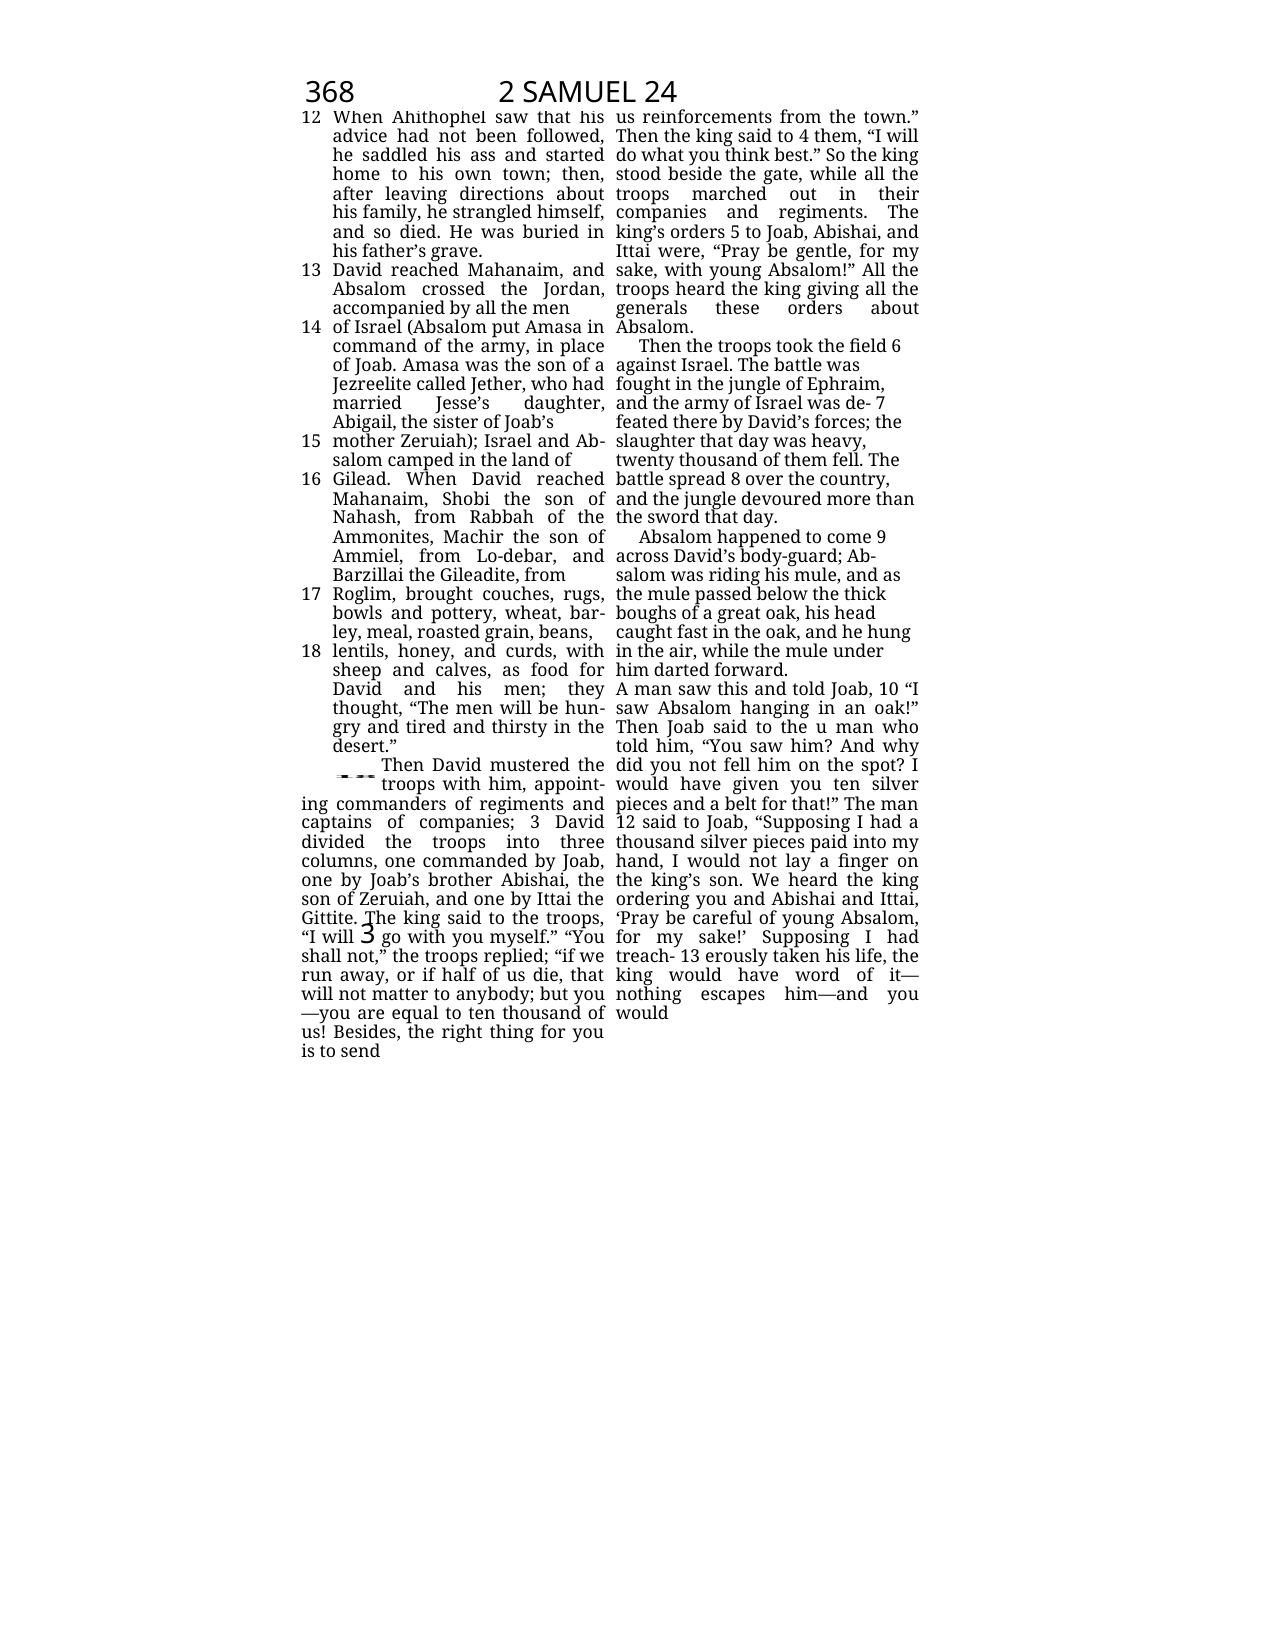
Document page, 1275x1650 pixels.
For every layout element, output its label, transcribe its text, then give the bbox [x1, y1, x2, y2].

list David reached Mahanaim, and Absalom crossed the Jor­dan, accompanied by all the men [301, 261, 605, 318]
text us reinforcements from the town.” Then the king said to 4 them, “I will do what you think best.” So the king stood beside the gate, while all the troops marched out in their companies and regiments. The king’s orders 5 to Joab, Abishai, and Ittai were, “Pray be gentle, for my sake, with young Absalom!” All the troops heard the king giving all the generals these orders about Absalom. [616, 108, 919, 337]
text Absalom happened to come 9 across David’s body-guard; Ab­salom was riding his mule, and as the mule passed below the thick boughs of a great oak, his head caught fast in the oak, and he hung in the air, while the mule under him darted forward. [616, 528, 919, 680]
list Roglim, brought couches, rugs, bowls and pottery, wheat, bar­ley, meal, roasted grain, beans, [301, 585, 605, 642]
list lentils, honey, and curds, with sheep and calves, as food for David and his men; they thought, “The men will be hun­gry and tired and thirsty in the desert.” [301, 642, 605, 757]
list of Israel (Absalom put Amasa in command of the army, in place of Joab. Amasa was the son of a Jezreelite called Jether, who had married Jesse’s daugh­ter, Abigail, the sister of Joab’s [301, 318, 605, 432]
text A man saw this and told Joab, 10 “I saw Absalom hanging in an oak!” Then Joab said to the u man who told him, “You saw him? And why did you not fell him on the spot? I would have given you ten silver pieces and a belt for that!” The man 12 said to Joab, “Supposing I had a thousand silver pieces paid into my hand, I would not lay a finger on the king’s son. We heard the king ordering you and Abishai and Ittai, ‘Pray be care­ful of young Absalom, for my sake!’ Supposing I had treach- 13 erously taken his life, the king would have word of it—nothing escapes him—and you would [616, 680, 919, 1023]
list Gilead. When David reached Mahanaim, Shobi the son of Nahash, from Rabbah of the Ammonites, Machir the son of Ammiel, from Lo-debar, and Barzillai the Gileadite, from [301, 471, 605, 585]
text Then the troops took the field 6 against Israel. The battle was fought in the jungle of Ephraim, and the army of Israel was de- 7 feated there by David’s forces; the slaughter that day was heavy, twenty thousand of them fell. The battle spread 8 over the country, and the jungle devoured more than the sword that day. [616, 337, 919, 528]
list mother Zeruiah); Israel and Ab­salom camped in the land of [301, 432, 605, 471]
list When Ahithophel saw that his advice had not been followed, he saddled his ass and started home to his own town; then, after leaving directions about his family, he strangled himself, and so died. He was buried in his father’s grave. [301, 108, 605, 261]
text Then David mustered the troops with him, appoint­ing commanders of regiments and captains of companies; 3 David divided the troops into three columns, one commanded by Joab, one by Joab’s brother Abishai, the son of Zeruiah, and one by Ittai the Gittite. The king said to the troops, “I will 3 go with you myself.” “You shall not,” the troops replied; “if we run away, or if half of us die, that will not matter to any­body; but you—you are equal to ten thousand of us! Besides, the right thing for you is to send [301, 757, 605, 1062]
